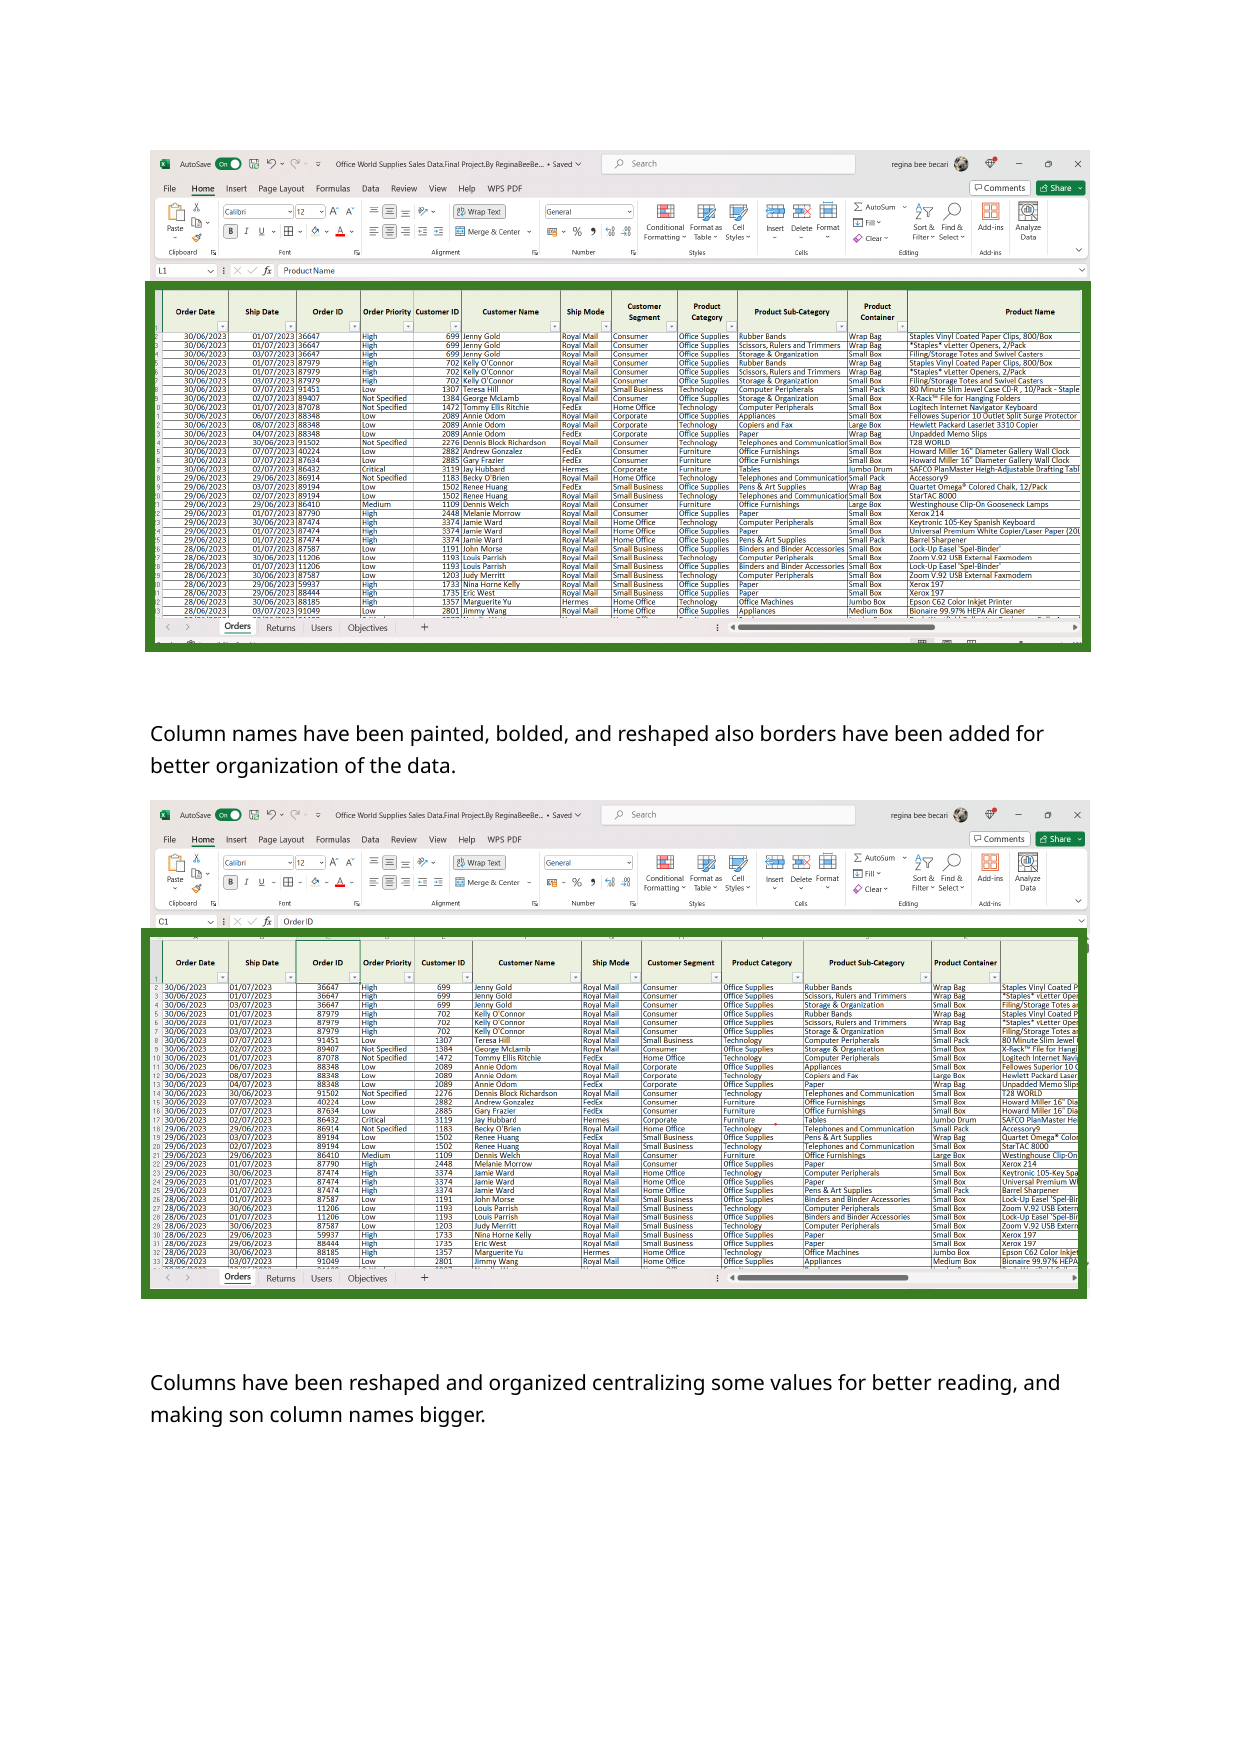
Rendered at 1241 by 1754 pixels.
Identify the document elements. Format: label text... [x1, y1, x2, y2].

text Column names have been painted, bolded, and reshaped also borders have been added for better organization of the data. [150, 719, 1090, 780]
text Columns have been reshaped and organized centralizing some values for better reading, and making son column names bigger. [150, 1368, 1090, 1429]
